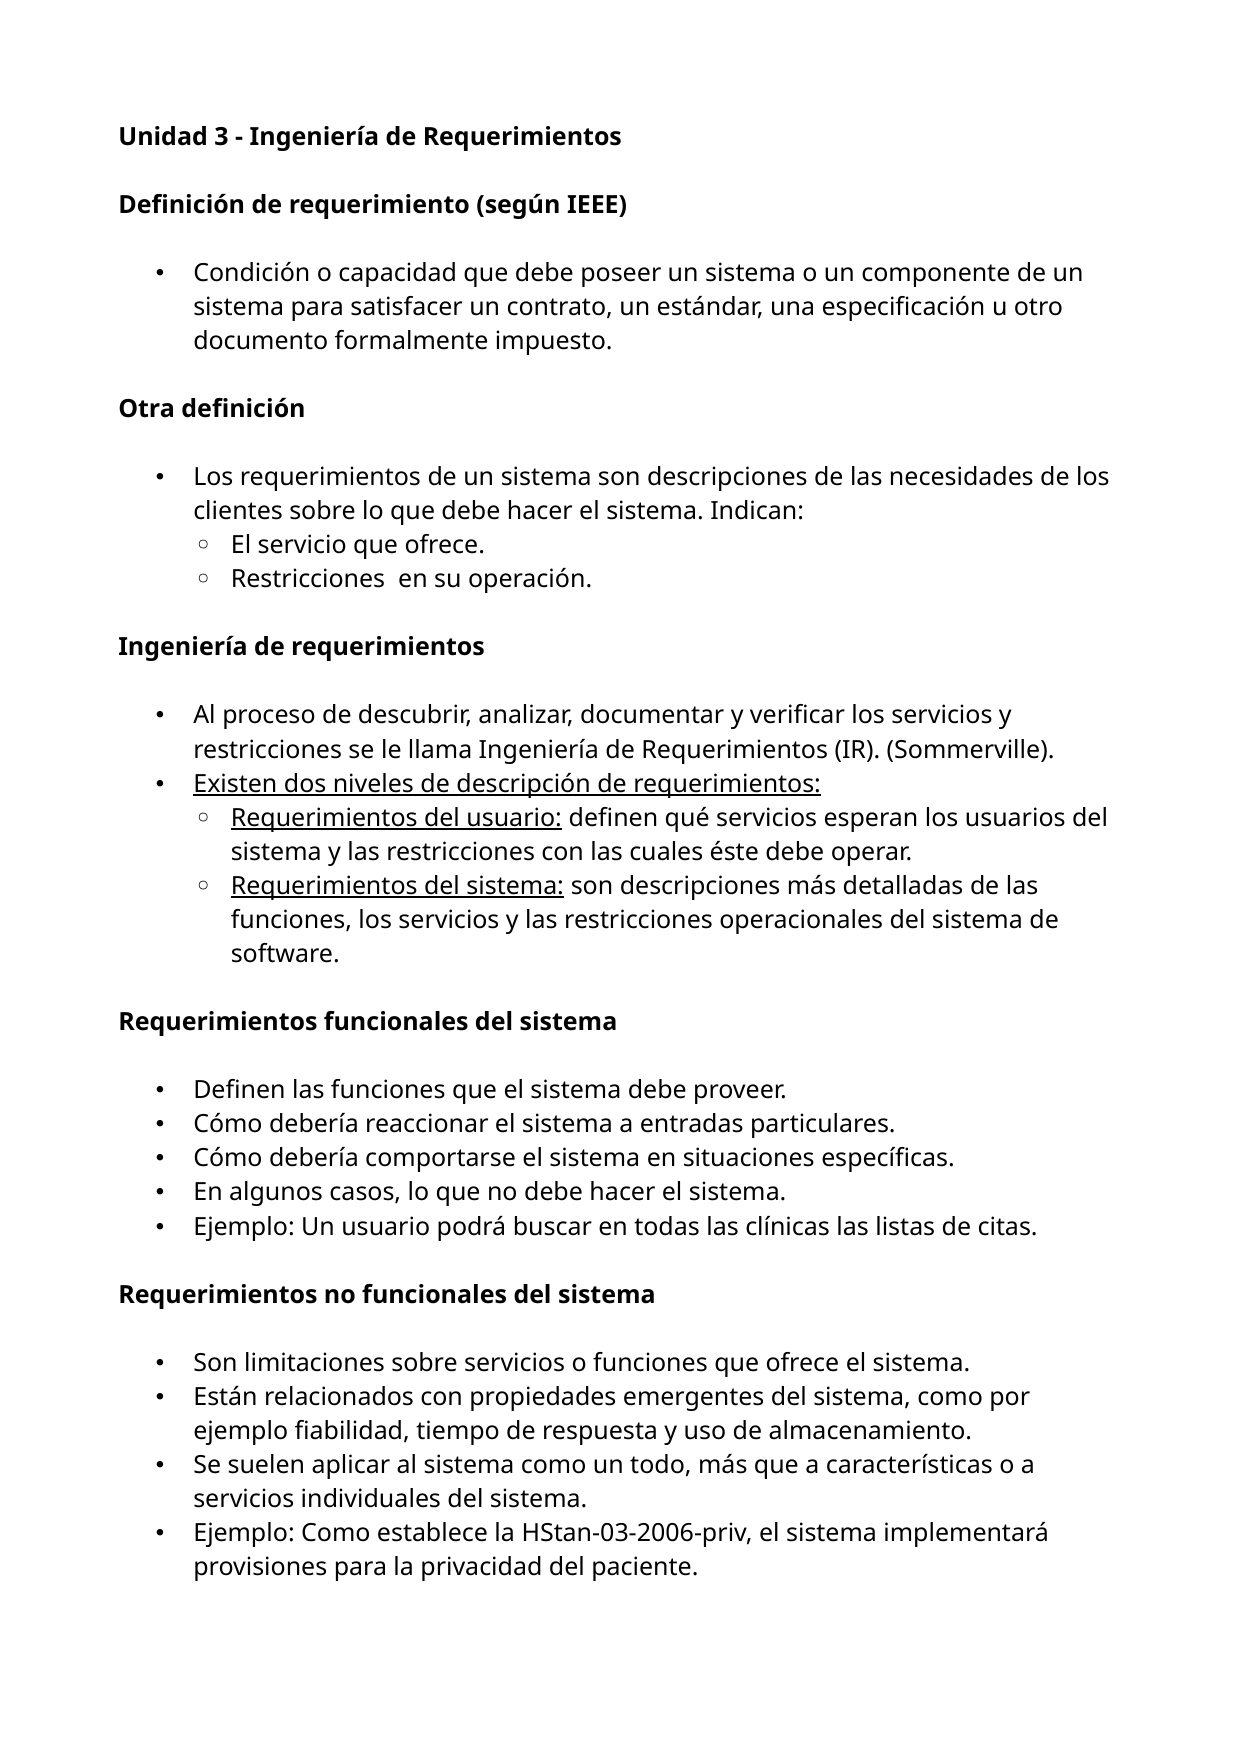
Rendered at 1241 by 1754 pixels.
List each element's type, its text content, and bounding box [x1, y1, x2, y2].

list Son limitaciones sobre servicios o funciones que ofrece el sistema. [156, 1344, 1122, 1378]
list Los requerimientos de un sistema son descripciones de las necesidades de los clientes sobre lo que debe hacer el sistema. Indican: [156, 459, 1122, 527]
list Ejemplo: Como establece la HStan-03-2006-priv, el sistema implementará provisiones para la privacidad del paciente. [156, 1515, 1122, 1583]
list Al proceso de descubrir, analizar, documentar y verificar los servicios y restricciones se le llama Ingeniería de Requerimientos (IR). (Sommerville). [156, 697, 1122, 765]
list Se suelen aplicar al sistema como un todo, más que a características o a servicios individuales del sistema. [156, 1447, 1122, 1515]
list Definen las funciones que el sistema debe proveer. [156, 1072, 1122, 1106]
list Cómo debería comportarse el sistema en situaciones específicas. [156, 1140, 1122, 1174]
text Requerimientos no funcionales del sistema [118, 1276, 1122, 1310]
list Cómo debería reaccionar el sistema a entradas particulares. [156, 1106, 1122, 1140]
list Requerimientos del usuario: definen qué servicios esperan los usuarios del sistema y las restricciones con las cuales éste debe operar. [193, 799, 1122, 867]
list Restricciones en su operación. [193, 561, 1122, 595]
list Requerimientos del sistema: son descripciones más detalladas de las funciones, los servicios y las restricciones operacionales del sistema de software. [193, 867, 1122, 970]
list Ejemplo: Un usuario podrá buscar en todas las clínicas las listas de citas. [156, 1208, 1122, 1242]
list En algunos casos, lo que no debe hacer el sistema. [156, 1174, 1122, 1208]
list El servicio que ofrece. [193, 527, 1122, 561]
list Están relacionados con propiedades emergentes del sistema, como por ejemplo fiabilidad, tiempo de respuesta y uso de almacenamiento. [156, 1378, 1122, 1447]
list Condición o capacidad que debe poseer un sistema o un componente de un sistema para satisfacer un contrato, un estándar, una especificación u otro documento formalmente impuesto. [156, 254, 1122, 357]
list Existen dos niveles de descripción de requerimientos: [156, 765, 1122, 799]
text Definición de requerimiento (según IEEE) [118, 186, 1122, 220]
text Otra definición [118, 391, 1122, 425]
text Ingeniería de requerimientos [118, 629, 1122, 663]
text Requerimientos funcionales del sistema [118, 1004, 1122, 1038]
text Unidad 3 - Ingeniería de Requerimientos [118, 118, 1122, 152]
